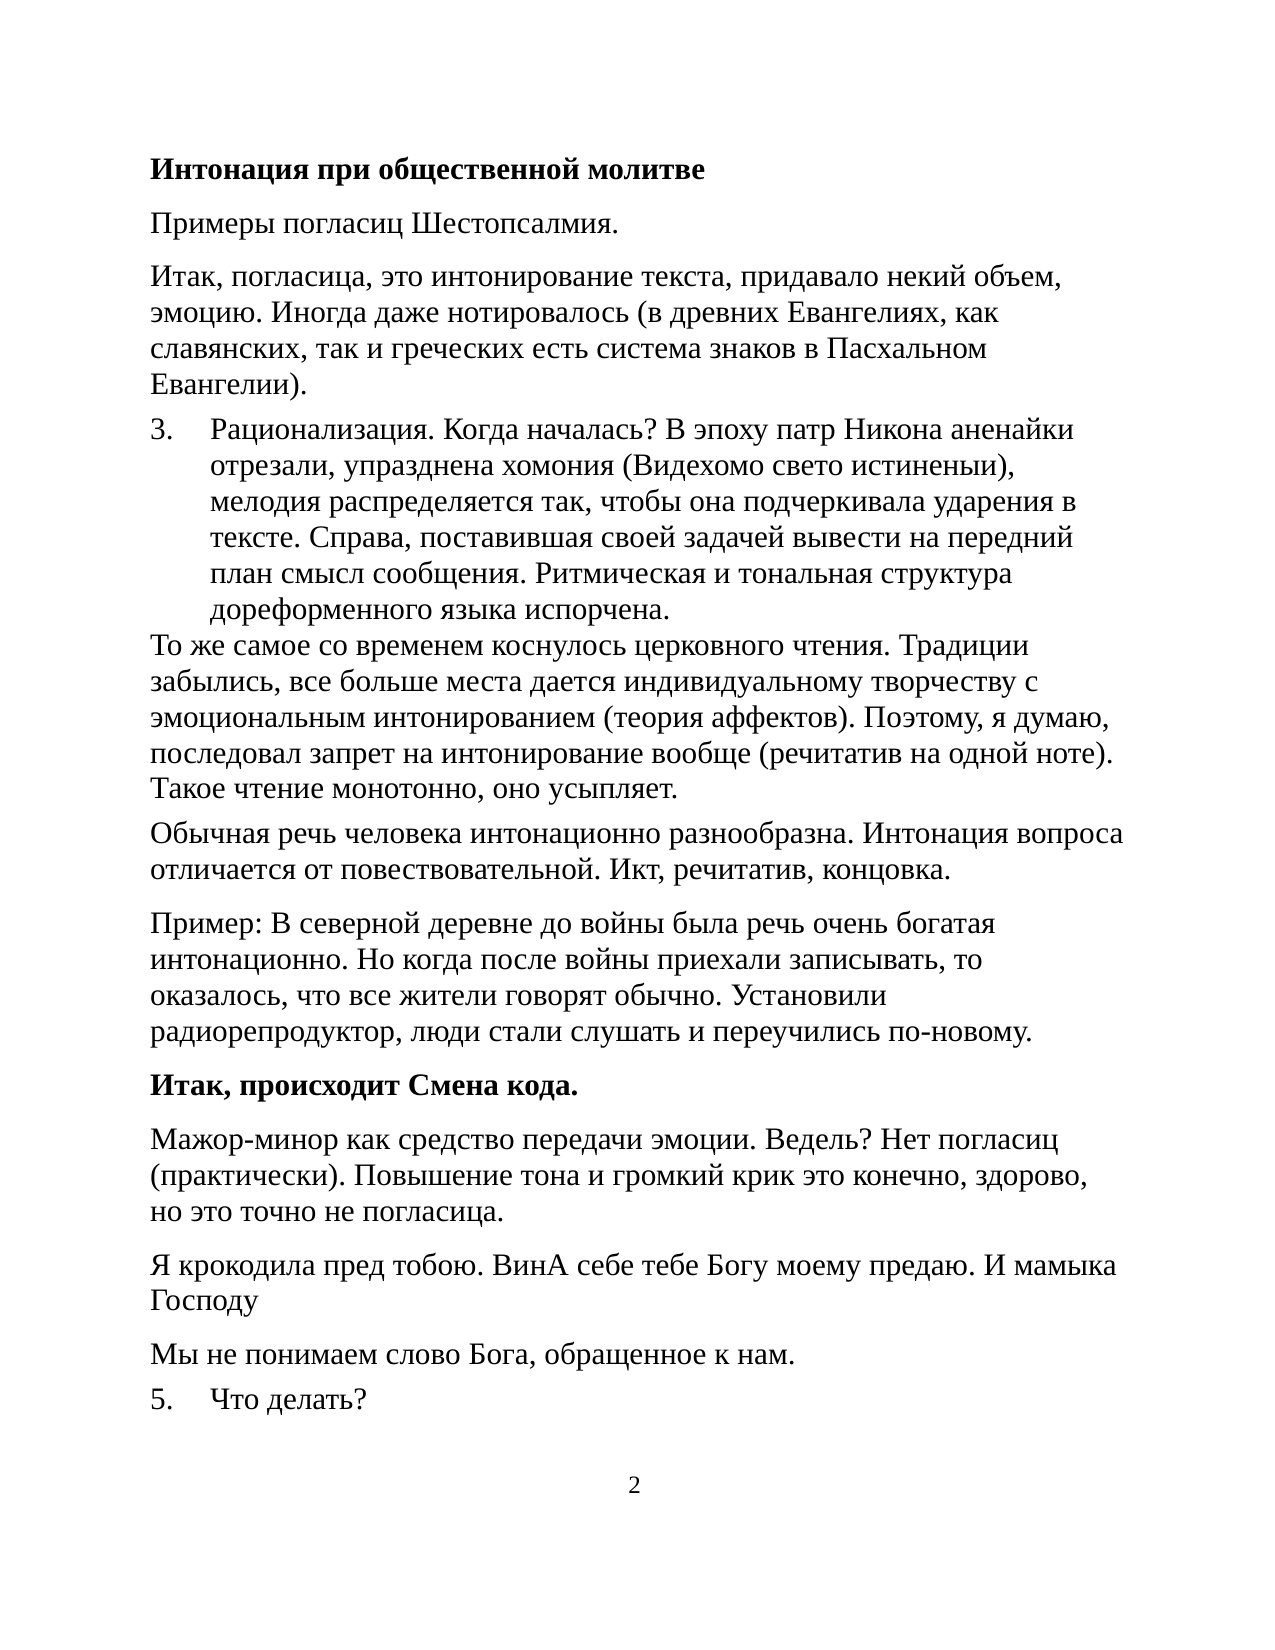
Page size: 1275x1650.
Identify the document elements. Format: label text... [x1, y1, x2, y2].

text Я крокодила пред тобою. ВинА себе тебе Богу моему предаю. И мамыка Господу [150, 1246, 1125, 1318]
list Что делать? [150, 1380, 1125, 1416]
text То же самое со временем коснулось церковного чтения. Традиции забылись, все больше места дается индивидуальному творчеству с эмоциональным интонированием (теория аффектов). Поэтому, я думаю, последовал запрет на интонирование вообще (речитатив на одной ноте). Такое чтение монотонно, оно усыпляет. [150, 626, 1125, 806]
list Рационализация. Когда началась? В эпоху патр Никона аненайки отрезали, упразднена хомония (Видехомо свето истиненыи), мелодия распределяется так, чтобы она подчеркивала ударения в тексте. Справа, поставившая своей задачей вывести на передний план смысл сообщения. Ритмическая и тональная структура дореформенного языка испорчена. [150, 410, 1125, 626]
text Мы не понимаем слово Бога, обращенное к нам. [150, 1336, 1125, 1371]
text Итак, происходит Смена кода. [150, 1066, 1125, 1102]
text Мажор-минор как средство передачи эмоции. Ведель? Нет погласиц (практически). Повышение тона и громкий крик это конечно, здорово, но это точно не погласица. [150, 1120, 1125, 1228]
text Примеры погласиц Шестопсалмия. [150, 204, 1125, 240]
text Интонация при общественной молитве [150, 150, 1125, 186]
text Пример: В северной деревне до войны была речь очень богатая интонационно. Но когда после войны приехали записывать, то оказалось, что все жители говорят обычно. Установили радиорепродуктор, люди стали слушать и переучились по-новому. [150, 904, 1125, 1048]
text Обычная речь человека интонационно разнообразна. Интонация вопроса отличается от повествовательной. Икт, речитатив, концовка. [150, 815, 1125, 887]
text Итак, погласица, это интонирование текста, придавало некий объем, эмоцию. Иногда даже нотировалось (в древних Евангелиях, как славянских, так и греческих есть система знаков в Пасхальном Евангелии). [150, 258, 1125, 401]
